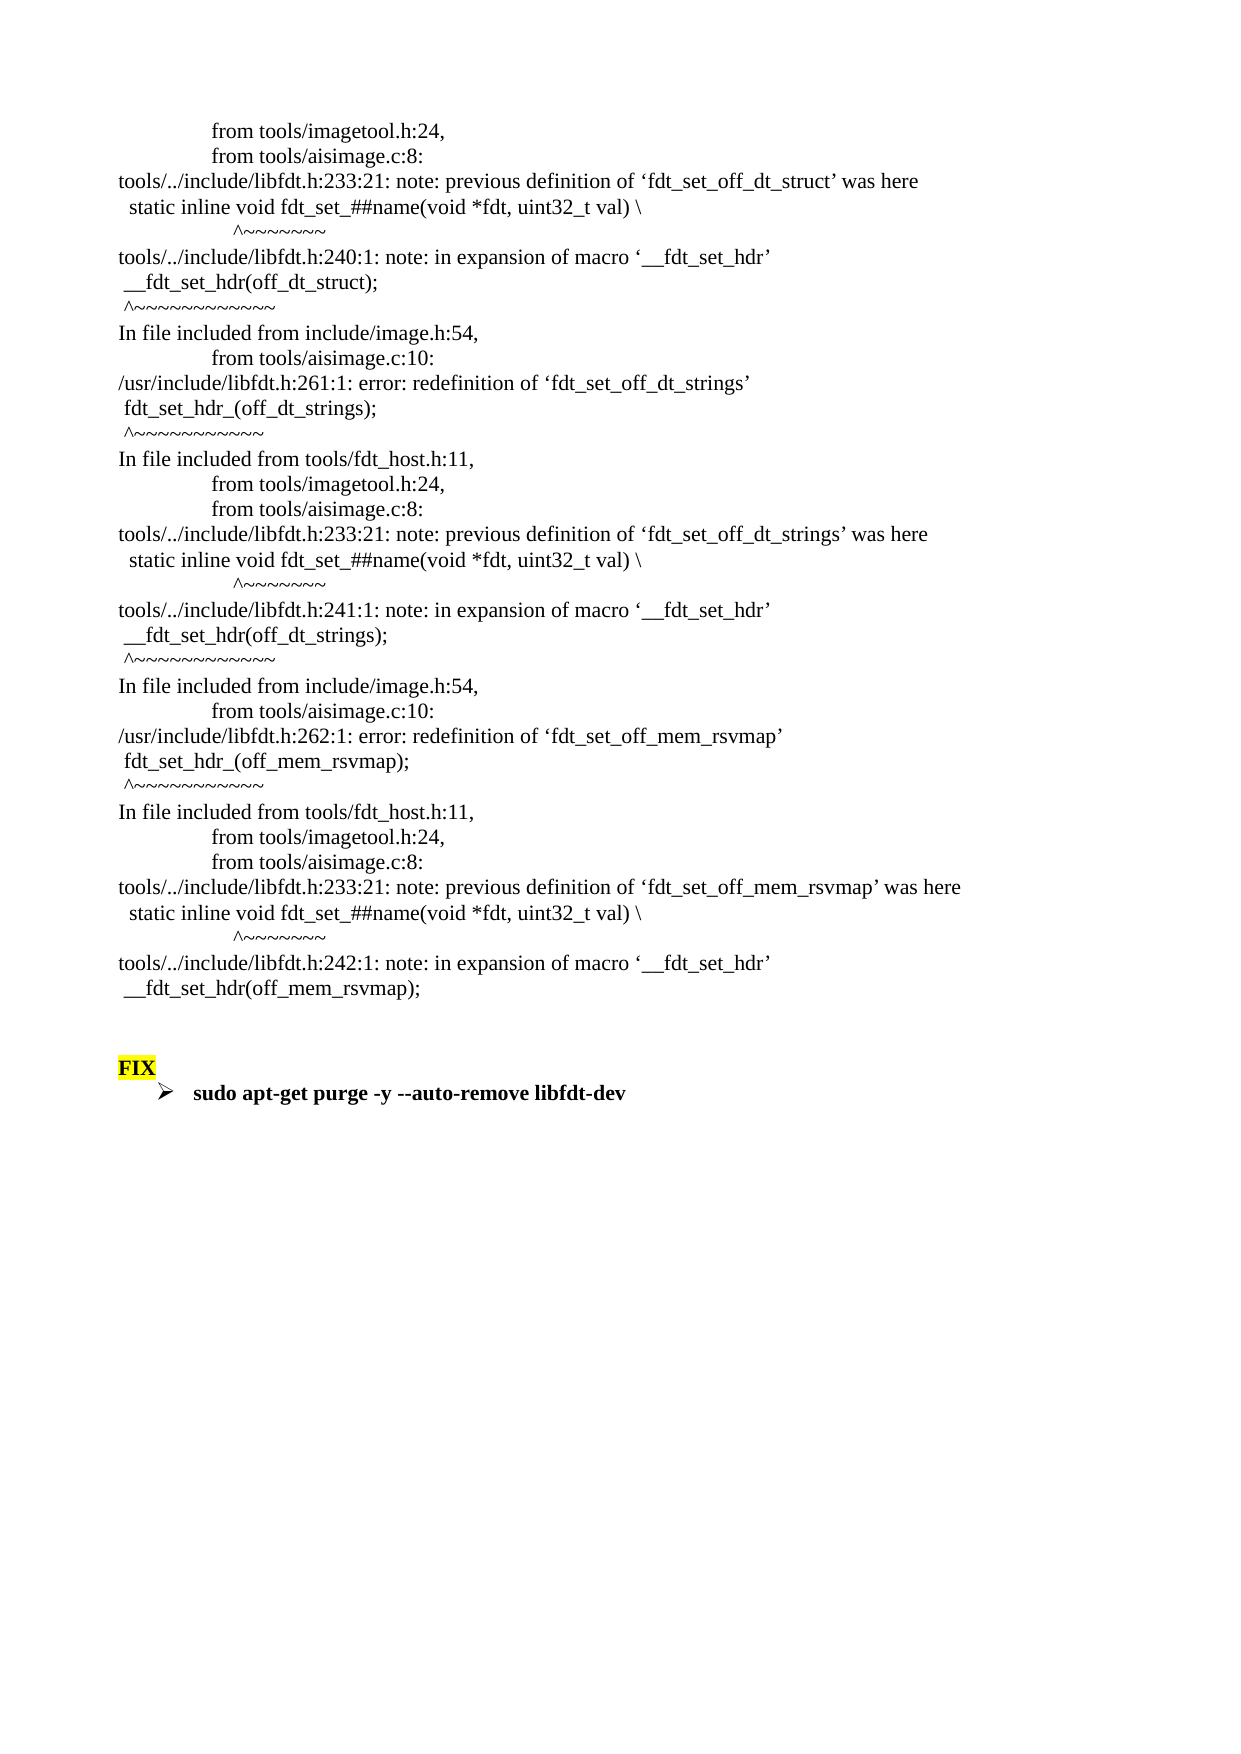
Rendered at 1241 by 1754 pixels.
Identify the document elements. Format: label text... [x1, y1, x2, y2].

text tools/../include/libfdt.h:242:1: note: in expansion of macro ‘__fdt_set_hdr’ [118, 950, 1122, 975]
text from tools/imagetool.h:24, [118, 471, 1122, 496]
text from tools/imagetool.h:24, [118, 824, 1122, 849]
text fdt_set_hdr_(off_mem_rsvmap); [118, 748, 1122, 773]
text __fdt_set_hdr(off_dt_struct); [118, 269, 1122, 294]
text from tools/aisimage.c:8: [118, 849, 1122, 874]
text ^~~~~~~~~~~~ [118, 773, 1122, 799]
text ^~~~~~~~ [118, 572, 1122, 597]
text static inline void fdt_set_##name(void *fdt, uint32_t val) \ [118, 547, 1122, 572]
text tools/../include/libfdt.h:233:21: note: previous definition of ‘fdt_set_off_dt_strings’ was here [118, 521, 1122, 547]
list sudo apt-get purge -y --auto-remove libfdt-dev [156, 1080, 1122, 1106]
text /usr/include/libfdt.h:261:1: error: redefinition of ‘fdt_set_off_dt_strings’ [118, 370, 1122, 395]
text tools/../include/libfdt.h:233:21: note: previous definition of ‘fdt_set_off_dt_struct’ was here [118, 168, 1122, 194]
text from tools/aisimage.c:8: [118, 496, 1122, 521]
text static inline void fdt_set_##name(void *fdt, uint32_t val) \ [118, 194, 1122, 219]
text In file included from include/image.h:54, [118, 320, 1122, 345]
text ^~~~~~~~ [118, 219, 1122, 244]
text fdt_set_hdr_(off_dt_strings); [118, 395, 1122, 421]
text static inline void fdt_set_##name(void *fdt, uint32_t val) \ [118, 899, 1122, 925]
text ^~~~~~~~~~~~~ [118, 647, 1122, 673]
text tools/../include/libfdt.h:241:1: note: in expansion of macro ‘__fdt_set_hdr’ [118, 597, 1122, 622]
text In file included from tools/fdt_host.h:11, [118, 446, 1122, 471]
text tools/../include/libfdt.h:233:21: note: previous definition of ‘fdt_set_off_mem_rsvmap’ was here [118, 874, 1122, 899]
text ^~~~~~~~ [118, 925, 1122, 950]
text __fdt_set_hdr(off_dt_strings); [118, 622, 1122, 647]
text FIX [118, 1055, 1122, 1080]
text /usr/include/libfdt.h:262:1: error: redefinition of ‘fdt_set_off_mem_rsvmap’ [118, 723, 1122, 748]
text In file included from include/image.h:54, [118, 673, 1122, 698]
text from tools/aisimage.c:10: [118, 698, 1122, 723]
text In file included from tools/fdt_host.h:11, [118, 799, 1122, 824]
text ^~~~~~~~~~~~ [118, 421, 1122, 446]
text from tools/aisimage.c:10: [118, 345, 1122, 370]
text from tools/aisimage.c:8: [118, 143, 1122, 168]
text tools/../include/libfdt.h:240:1: note: in expansion of macro ‘__fdt_set_hdr’ [118, 244, 1122, 269]
text from tools/imagetool.h:24, [118, 118, 1122, 143]
text ^~~~~~~~~~~~~ [118, 294, 1122, 320]
text __fdt_set_hdr(off_mem_rsvmap); [118, 975, 1122, 1000]
